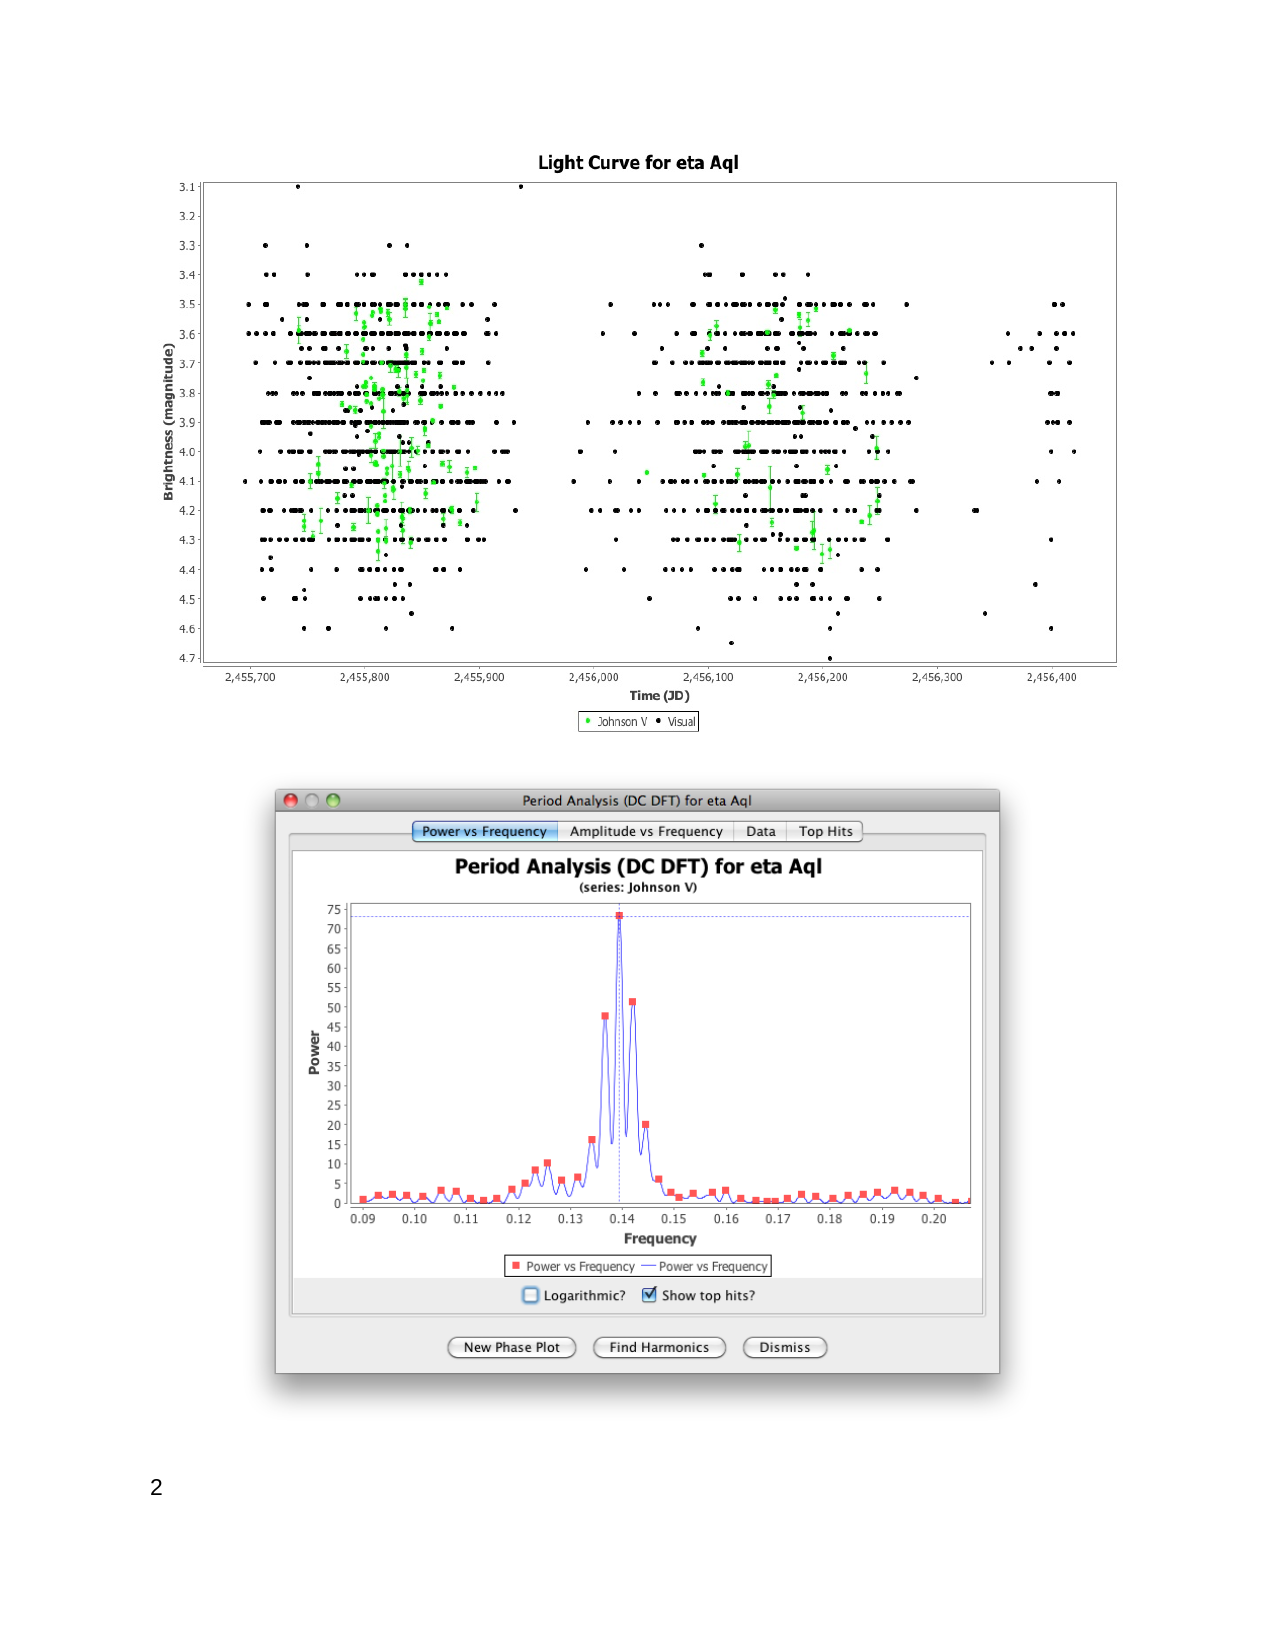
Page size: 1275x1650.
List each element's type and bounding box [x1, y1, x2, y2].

picture [150, 150, 1125, 732]
picture [235, 764, 1040, 1429]
